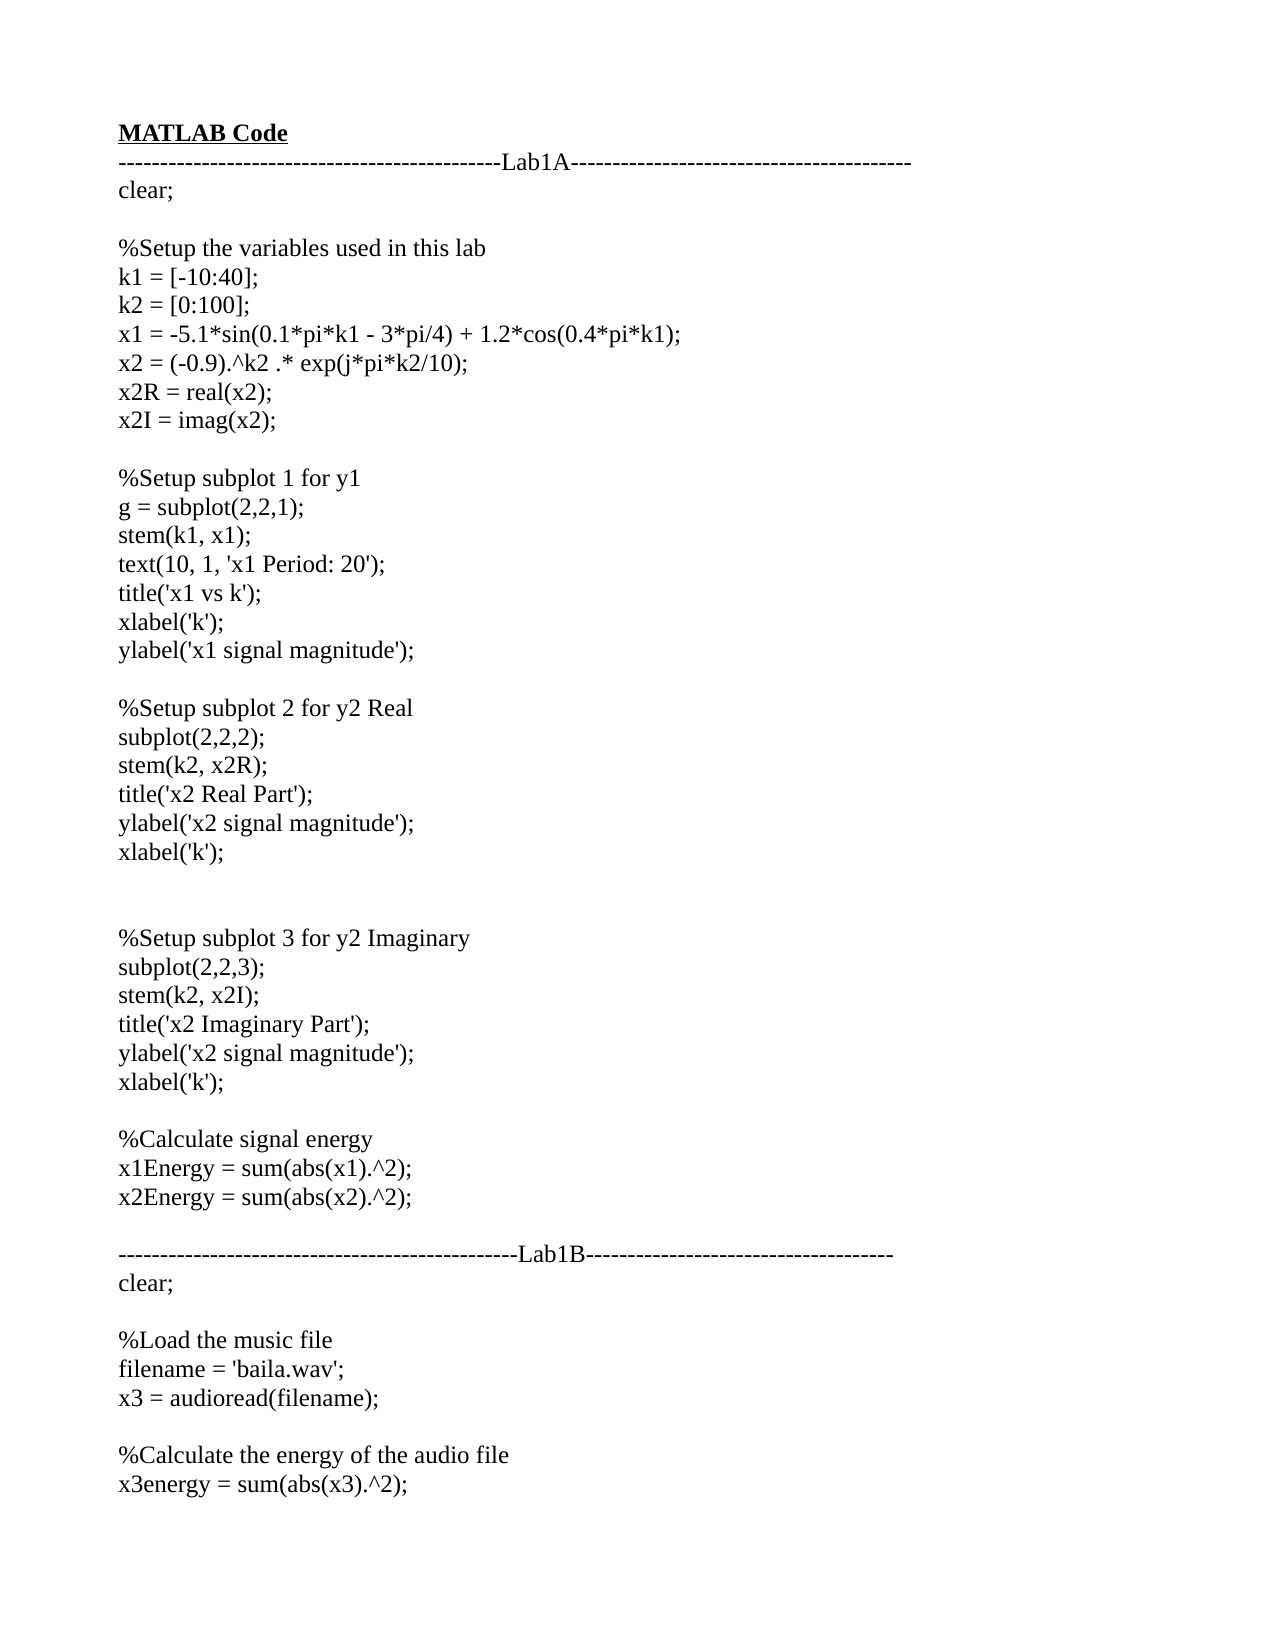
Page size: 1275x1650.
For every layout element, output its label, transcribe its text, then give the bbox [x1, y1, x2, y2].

text xlabel('k'); [118, 1067, 1157, 1096]
text %Setup subplot 3 for y2 Imaginary [118, 923, 1157, 952]
text clear; [118, 1268, 1157, 1297]
text x1Energy = sum(abs(x1).^2); [118, 1153, 1157, 1182]
text title('x2 Real Part'); [118, 779, 1157, 808]
text %Setup subplot 1 for y1 [118, 463, 1157, 492]
text stem(k2, x2I); [118, 981, 1157, 1009]
text x1 = -5.1*sin(0.1*pi*k1 - 3*pi/4) + 1.2*cos(0.4*pi*k1); [118, 319, 1157, 348]
text title('x1 vs k'); [118, 578, 1157, 607]
text %Calculate signal energy [118, 1124, 1157, 1153]
text MATLAB Code [118, 118, 1157, 147]
text ------------------------------------------------Lab1B------------------------------------- [118, 1239, 1157, 1268]
text x2R = real(x2); [118, 377, 1157, 406]
text text(10, 1, 'x1 Period: 20'); [118, 549, 1157, 578]
text xlabel('k'); [118, 837, 1157, 866]
text stem(k2, x2R); [118, 751, 1157, 779]
text ylabel('x2 signal magnitude'); [118, 808, 1157, 837]
text k2 = [0:100]; [118, 291, 1157, 319]
text x2I = imag(x2); [118, 406, 1157, 434]
text x3 = audioread(filename); [118, 1383, 1157, 1412]
text k1 = [-10:40]; [118, 262, 1157, 291]
text x2 = (-0.9).^k2 .* exp(j*pi*k2/10); [118, 348, 1157, 377]
text ylabel('x2 signal magnitude'); [118, 1038, 1157, 1067]
text %Setup subplot 2 for y2 Real [118, 693, 1157, 722]
text %Setup the variables used in this lab [118, 233, 1157, 262]
text clear; [118, 176, 1157, 204]
text ----------------------------------------------Lab1A----------------------------------------- [118, 147, 1157, 176]
text %Calculate the energy of the audio file [118, 1441, 1157, 1469]
text xlabel('k'); [118, 607, 1157, 636]
text filename = 'baila.wav'; [118, 1354, 1157, 1383]
text %Load the music file [118, 1326, 1157, 1354]
text title('x2 Imaginary Part'); [118, 1009, 1157, 1038]
text subplot(2,2,2); [118, 722, 1157, 751]
text ylabel('x1 signal magnitude'); [118, 636, 1157, 664]
text x3energy = sum(abs(x3).^2); [118, 1469, 1157, 1498]
text stem(k1, x1); [118, 521, 1157, 549]
text g = subplot(2,2,1); [118, 492, 1157, 521]
text x2Energy = sum(abs(x2).^2); [118, 1182, 1157, 1211]
text subplot(2,2,3); [118, 952, 1157, 981]
